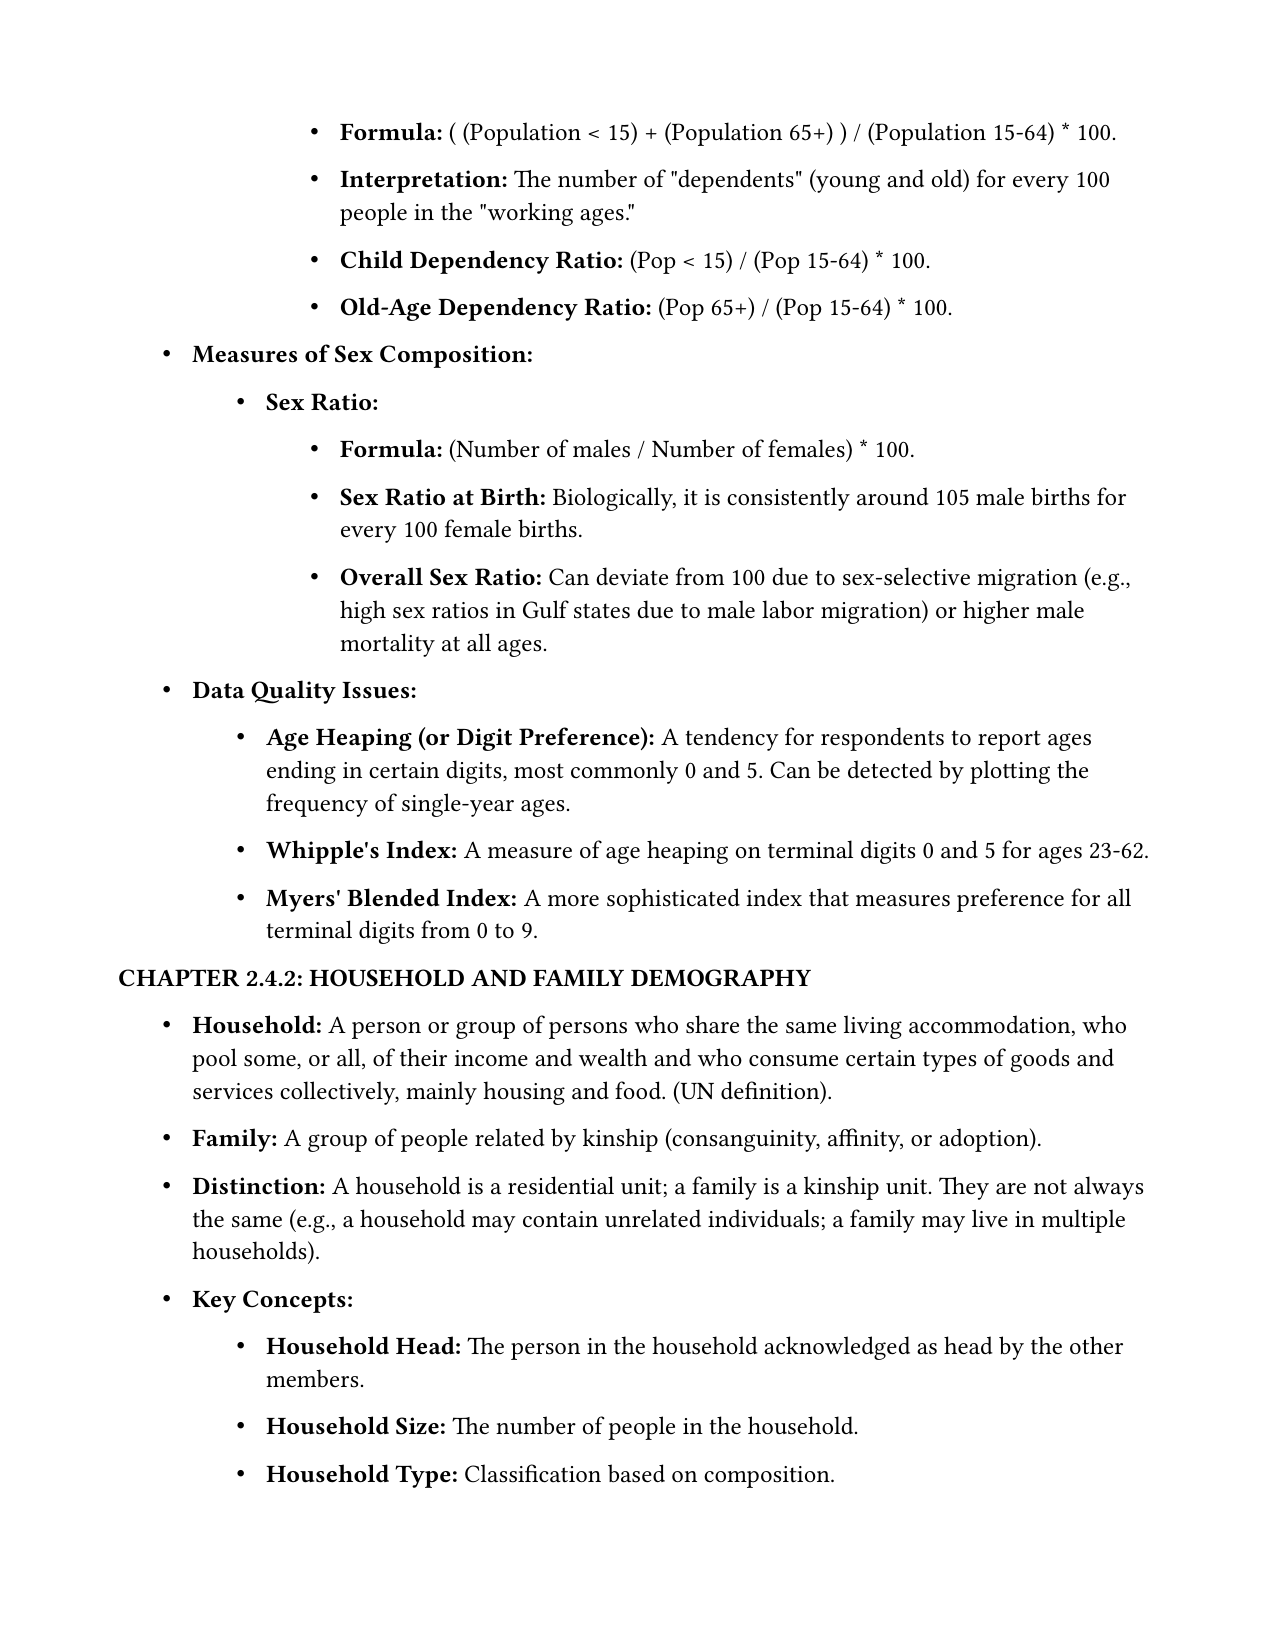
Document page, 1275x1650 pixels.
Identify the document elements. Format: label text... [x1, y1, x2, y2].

list Data Quality Issues: [162, 676, 1157, 704]
list Child Dependency Ratio: (Pop < 15) / (Pop 15-64) * 100. [310, 246, 1157, 274]
list Sex Ratio: [236, 388, 1157, 416]
list Key Concepts: [162, 1285, 1157, 1313]
list Whipple's Index: A measure of age heaping on terminal digits 0 and 5 for ages 23-62. [236, 836, 1157, 865]
list Household Head: The person in the household acknowledged as head by the other members. [236, 1332, 1157, 1393]
list Myers' Blended Index: A more sophisticated index that measures preference for all terminal digits from 0 to 9. [236, 884, 1157, 945]
list Overall Sex Ratio: Can deviate from 100 due to sex-selective migration (e.g., high sex ratios in Gulf states due to male labor migration) or higher male mortality at all ages. [310, 563, 1157, 657]
list Age Heaping (or Digit Preference): A tendency for respondents to report ages ending in certain digits, most commonly 0 and 5. Can be detected by plotting the frequency of single-year ages. [236, 723, 1157, 817]
list Sex Ratio at Birth: Biologically, it is consistently around 105 male births for every 100 female births. [310, 483, 1157, 544]
list Old-Age Dependency Ratio: (Pop 65+) / (Pop 15-64) * 100. [310, 293, 1157, 322]
list Household: A person or group of persons who share the same living accommodation, who pool some, or all, of their income and wealth and who consume certain types of goods and services collectively, mainly housing and food. (UN definition). [162, 1011, 1157, 1106]
list Family: A group of people related by kinship (consanguinity, affinity, or adoption). [162, 1124, 1157, 1153]
list Measures of Sex Composition: [162, 341, 1157, 369]
list Distinction: A household is a residential unit; a family is a kinship unit. They are not always the same (e.g., a household may contain unrelated individuals; a family may live in multiple households). [162, 1172, 1157, 1266]
list Formula: ( (Population < 15) + (Population 65+) ) / (Population 15-64) * 100. [310, 118, 1157, 147]
list Household Type: Classification based on composition. [236, 1460, 1157, 1488]
list Formula: (Number of males / Number of females) * 100. [310, 435, 1157, 464]
text CHAPTER 2.4.2: HOUSEHOLD AND FAMILY DEMOGRAPHY [118, 964, 1157, 992]
list Household Size: The number of people in the household. [236, 1412, 1157, 1441]
list Interpretation: The number of "dependents" (young and old) for every 100 people in the "working ages." [310, 166, 1157, 227]
